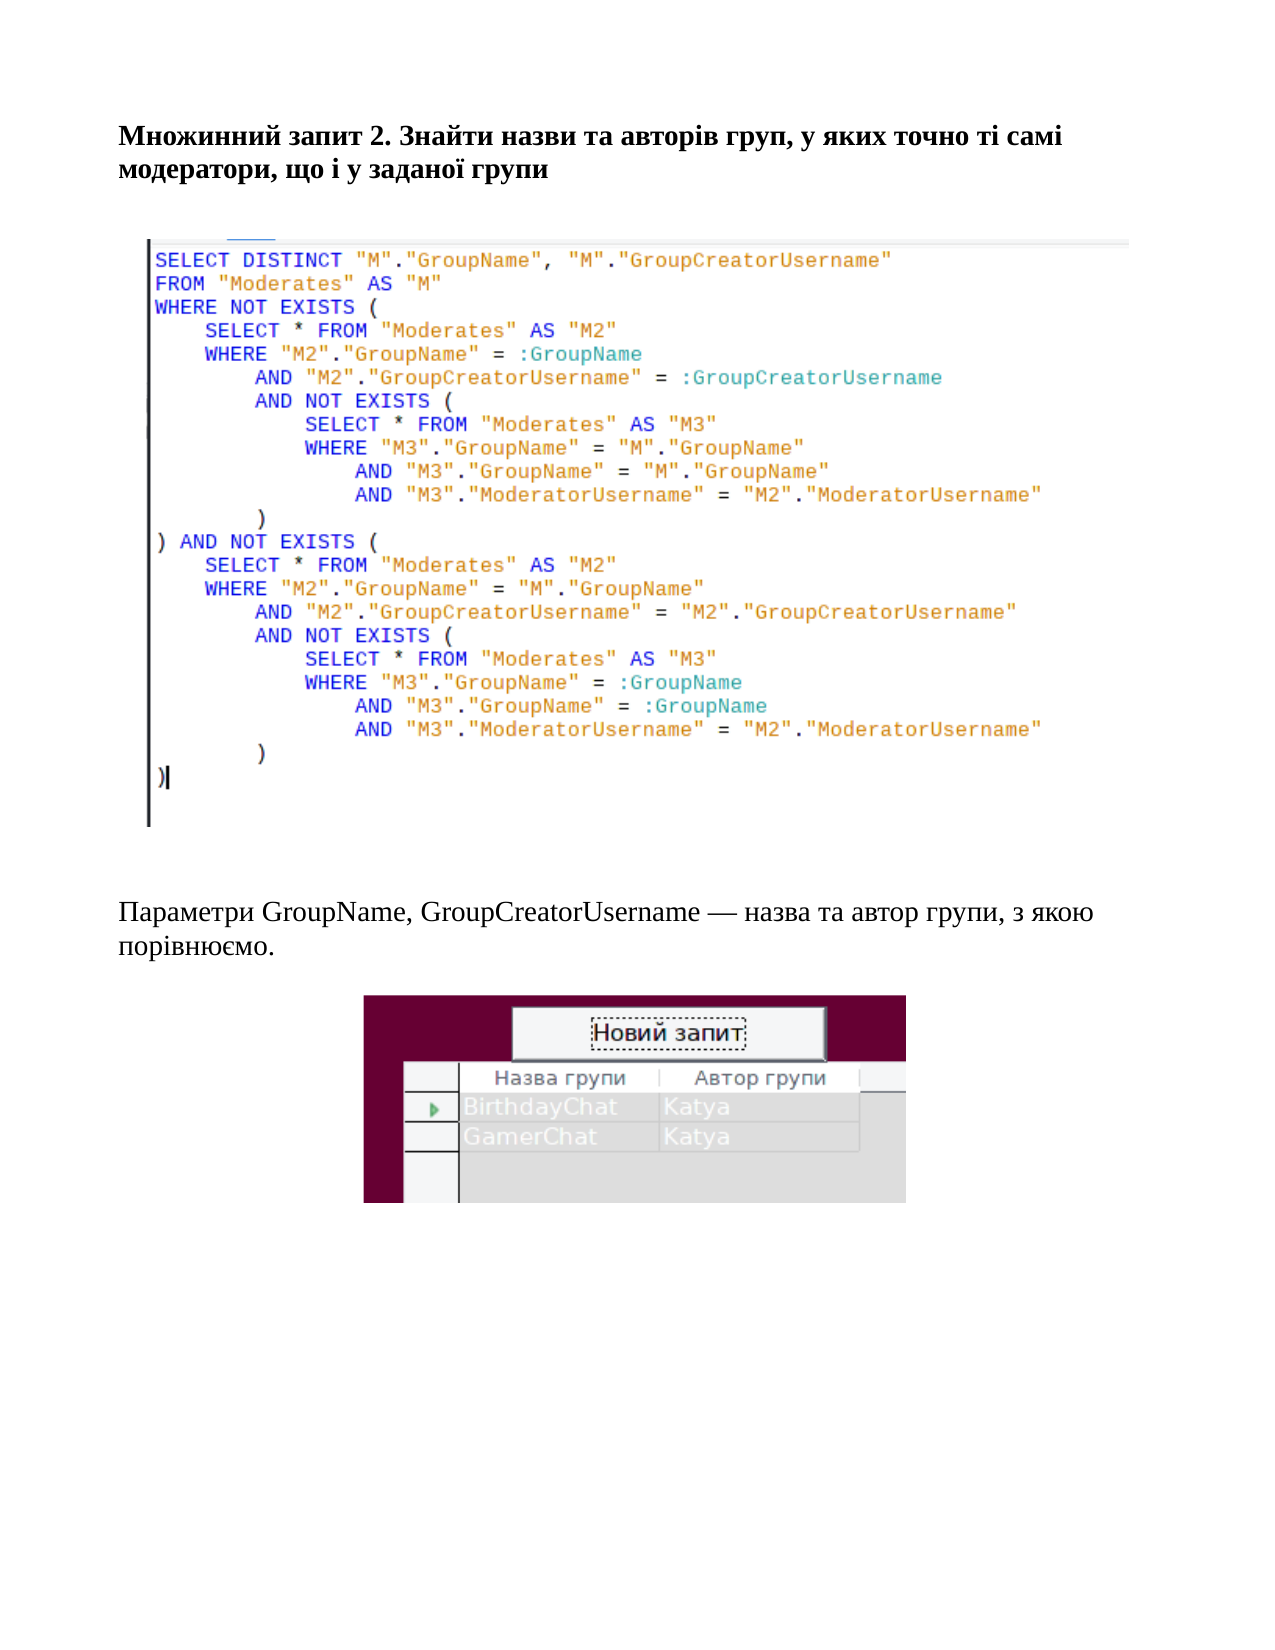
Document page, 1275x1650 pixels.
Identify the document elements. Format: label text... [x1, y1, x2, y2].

picture [363, 995, 906, 1203]
picture [146, 239, 1129, 827]
text Параметри GroupName, GroupCreatorUsername — назва та автор групи, з якою порівнюємо. [118, 894, 1157, 961]
text Множинний запит 2. Знайти назви та авторів груп, у яких точно ті самі модератори, що і у заданої групи [118, 118, 1157, 185]
